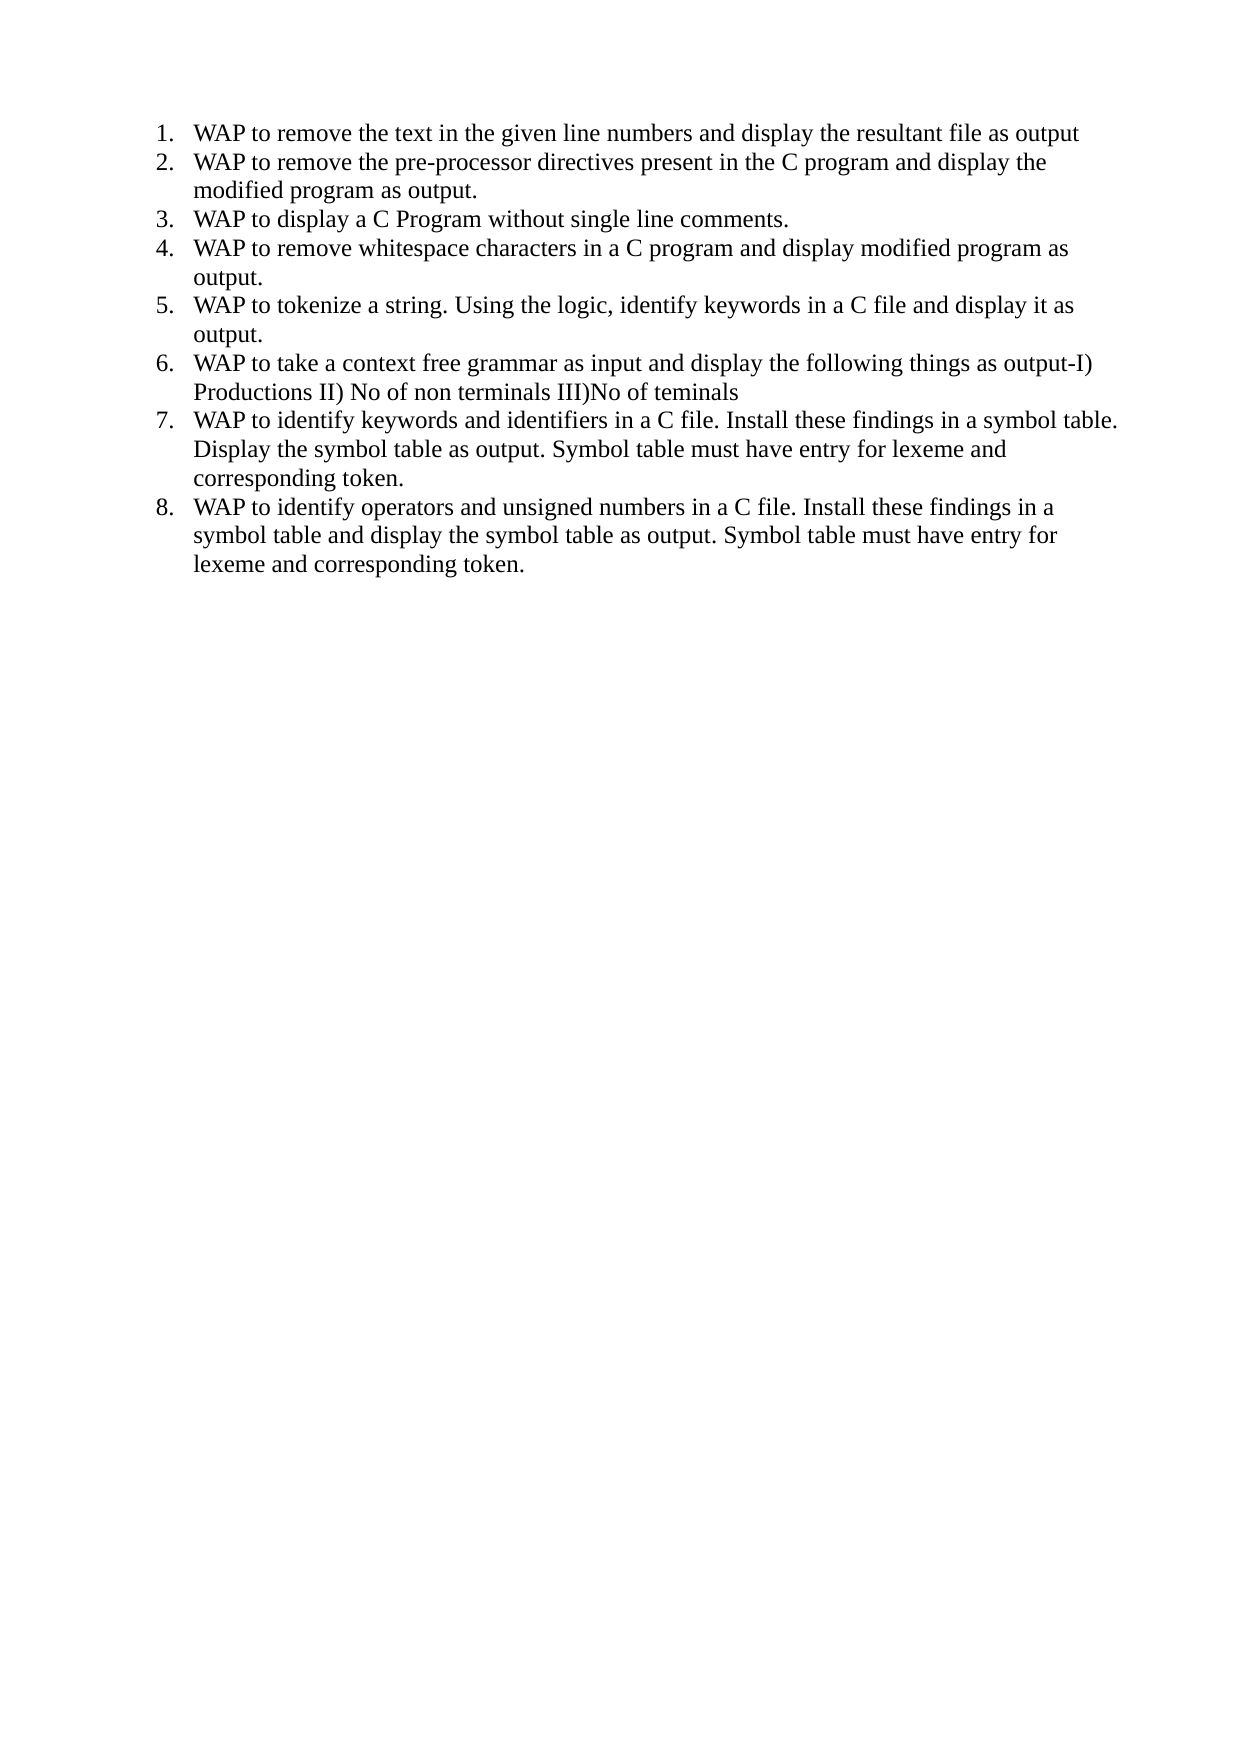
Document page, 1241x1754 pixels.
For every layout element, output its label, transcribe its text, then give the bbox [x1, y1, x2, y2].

list WAP to remove the text in the given line numbers and display the resultant file as output [156, 118, 1122, 147]
list WAP to identify operators and unsigned numbers in a C file. Install these findings in a symbol table and display the symbol table as output. Symbol table must have entry for lexeme and corresponding token. [156, 492, 1122, 578]
list WAP to identify keywords and identifiers in a C file. Install these findings in a symbol table. Display the symbol table as output. Symbol table must have entry for lexeme and corresponding token. [156, 406, 1122, 492]
list WAP to remove the pre-processor directives present in the C program and display the modified program as output. [156, 147, 1122, 204]
list WAP to take a context free grammar as input and display the following things as output-I) Productions II) No of non terminals III)No of teminals [156, 348, 1122, 406]
list WAP to display a C Program without single line comments. [156, 204, 1122, 233]
list WAP to remove whitespace characters in a C program and display modified program as output. [156, 233, 1122, 291]
list WAP to tokenize a string. Using the logic, identify keywords in a C file and display it as output. [156, 291, 1122, 348]
